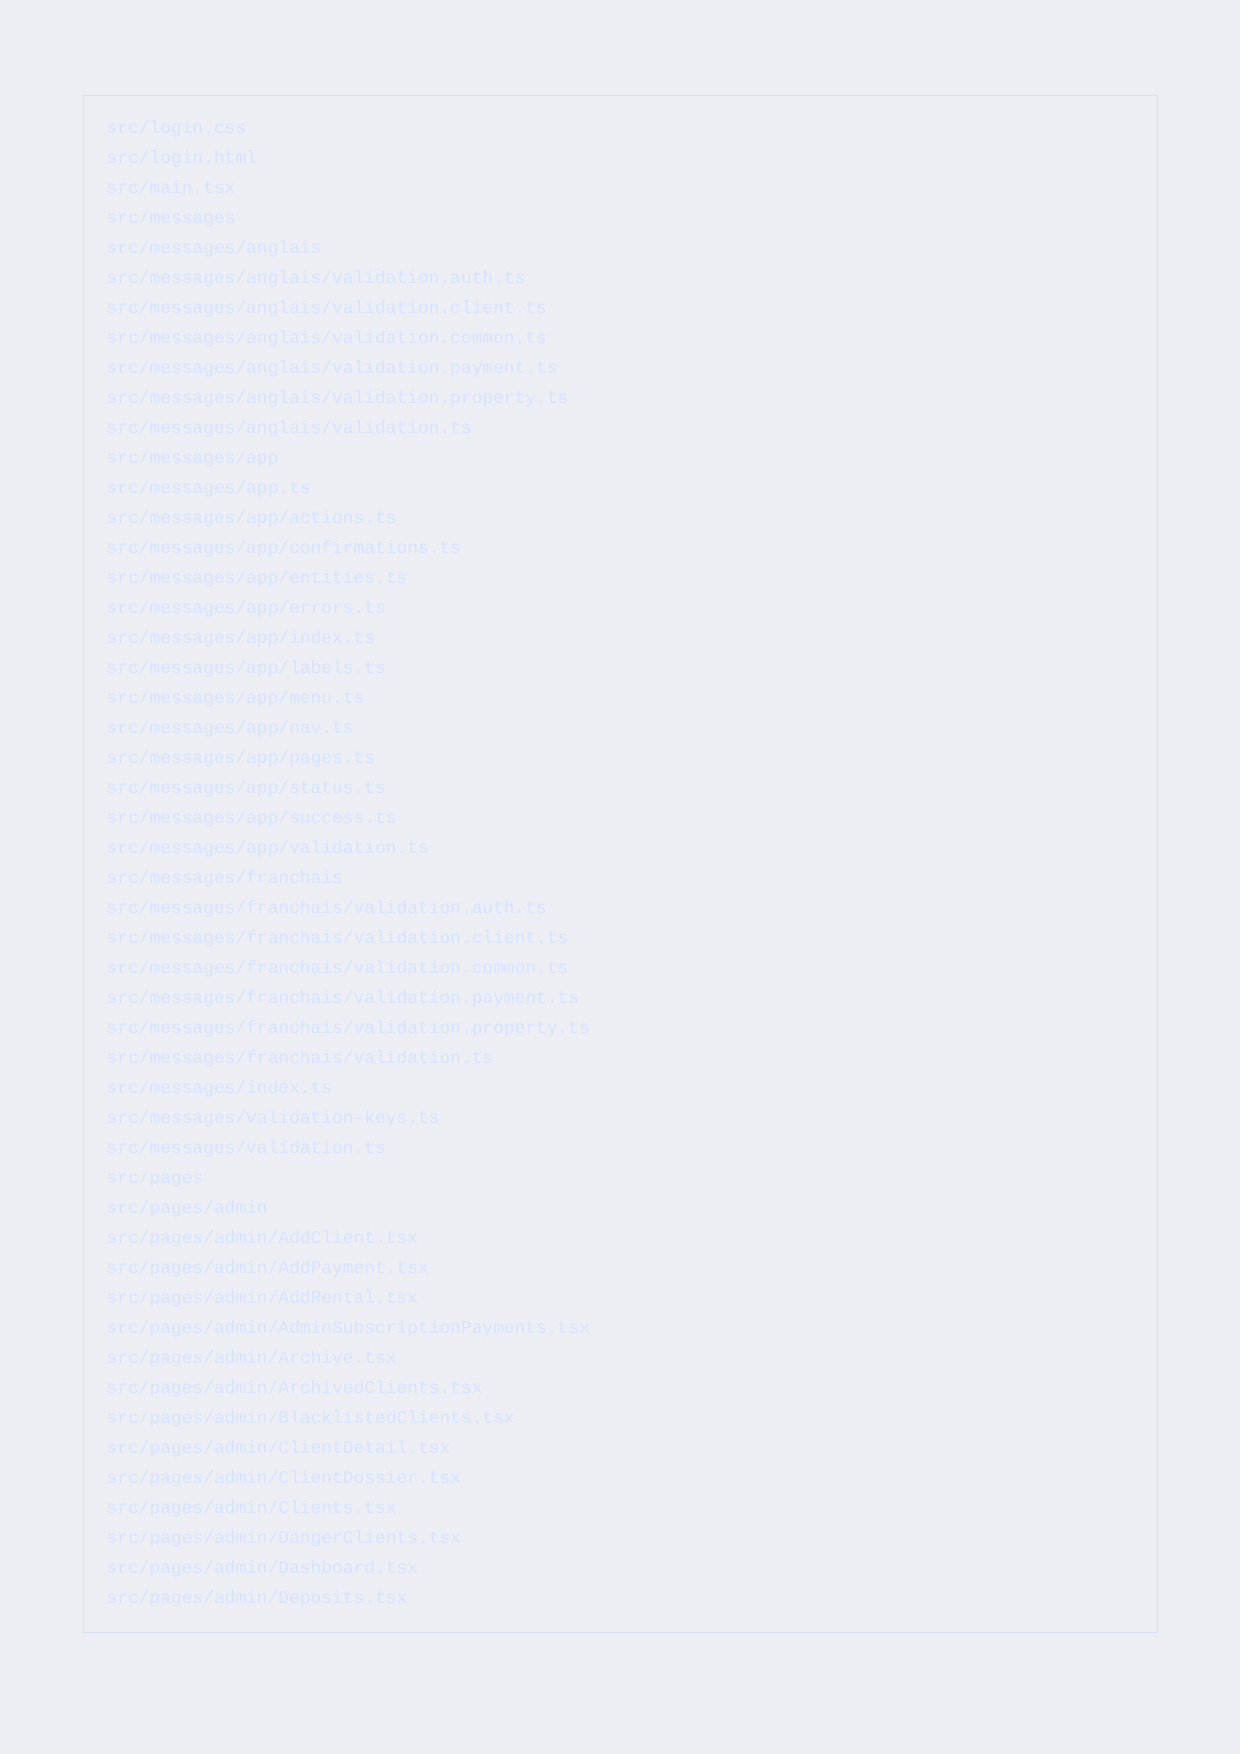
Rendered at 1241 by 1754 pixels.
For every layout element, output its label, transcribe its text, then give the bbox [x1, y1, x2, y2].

text src/messages/validation.ts [84, 1114, 1157, 1144]
text src/messages/anglais/validation.client.ts [84, 274, 1157, 304]
text src/messages/app [84, 424, 1157, 454]
text src/pages/admin/BlacklistedClients.tsx [84, 1384, 1157, 1414]
text src/messages/app/confirmations.ts [84, 514, 1157, 544]
text src/messages/anglais/validation.common.ts [84, 304, 1157, 334]
text src/messages/franchais/validation.auth.ts [84, 874, 1157, 904]
text src/pages/admin/Deposits.tsx [84, 1564, 1157, 1632]
text src/messages/anglais/validation.payment.ts [84, 334, 1157, 364]
text src/messages/app/validation.ts [84, 814, 1157, 844]
text src/messages/app/index.ts [84, 604, 1157, 634]
text src/main.tsx [84, 154, 1157, 184]
text src/pages/admin/DangerClients.tsx [84, 1504, 1157, 1534]
text src/messages/anglais/validation.auth.ts [84, 244, 1157, 274]
text src/messages/franchais/validation.property.ts [84, 994, 1157, 1024]
text src/messages/anglais/validation.ts [84, 394, 1157, 424]
text src/pages [84, 1144, 1157, 1174]
text src/messages/app/success.ts [84, 784, 1157, 814]
text src/pages/admin/ArchivedClients.tsx [84, 1354, 1157, 1384]
text src/messages/app/menu.ts [84, 664, 1157, 694]
text src/pages/admin/AddClient.tsx [84, 1204, 1157, 1234]
text src/pages/admin/AdminSubscriptionPayments.tsx [84, 1294, 1157, 1324]
text src/messages/franchais/validation.client.ts [84, 904, 1157, 934]
text src/messages/app/actions.ts [84, 484, 1157, 514]
text src/messages/app/errors.ts [84, 574, 1157, 604]
text src/messages/franchais/validation.ts [84, 1024, 1157, 1054]
text src/messages/anglais [84, 214, 1157, 244]
text src/messages/app.ts [84, 454, 1157, 484]
text src/messages/franchais [84, 844, 1157, 874]
text src/messages [84, 184, 1157, 214]
text src/pages/admin/Dashboard.tsx [84, 1534, 1157, 1564]
text src/messages/franchais/validation.common.ts [84, 934, 1157, 964]
text src/messages/app/status.ts [84, 754, 1157, 784]
text src/pages/admin/AddPayment.tsx [84, 1234, 1157, 1264]
text src/pages/admin [84, 1174, 1157, 1204]
text src/pages/admin/ClientDossier.tsx [84, 1444, 1157, 1474]
text src/pages/admin/Clients.tsx [84, 1474, 1157, 1504]
text src/messages/validation-keys.ts [84, 1084, 1157, 1114]
text src/login.css [84, 96, 1157, 124]
text src/messages/anglais/validation.property.ts [84, 364, 1157, 394]
text src/login.html [84, 124, 1157, 154]
text src/messages/app/labels.ts [84, 634, 1157, 664]
text src/pages/admin/AddRental.tsx [84, 1264, 1157, 1294]
text src/messages/franchais/validation.payment.ts [84, 964, 1157, 994]
text src/pages/admin/Archive.tsx [84, 1324, 1157, 1354]
text src/messages/index.ts [84, 1054, 1157, 1084]
text src/messages/app/pages.ts [84, 724, 1157, 754]
text src/messages/app/nav.ts [84, 694, 1157, 724]
text src/pages/admin/ClientDetail.tsx [84, 1414, 1157, 1444]
text src/messages/app/entities.ts [84, 544, 1157, 574]
